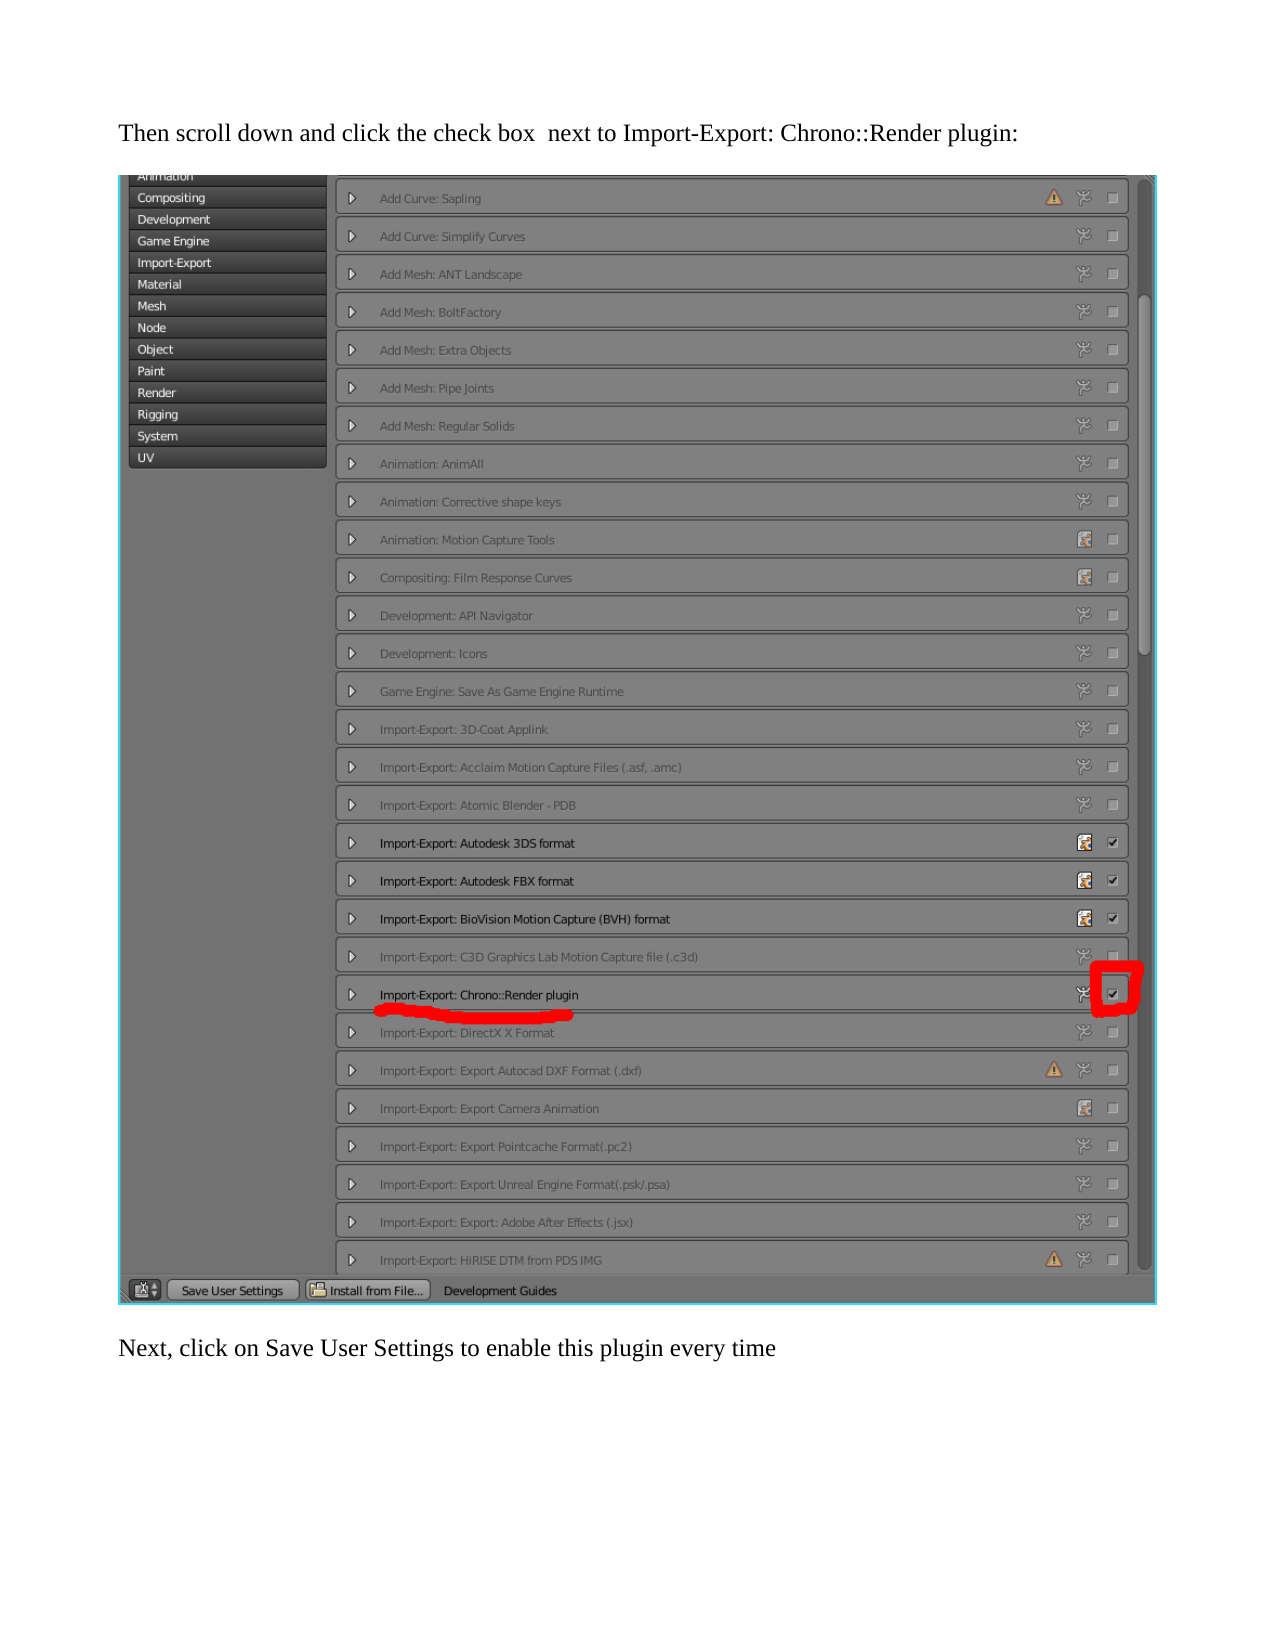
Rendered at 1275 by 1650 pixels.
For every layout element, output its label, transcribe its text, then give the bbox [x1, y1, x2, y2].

picture [118, 175, 1157, 1305]
text Then scroll down and click the check box next to Import-Export: Chrono::Render plugin: [118, 118, 1157, 147]
text Next, click on Save User Settings to enable this plugin every time [118, 1333, 1157, 1362]
